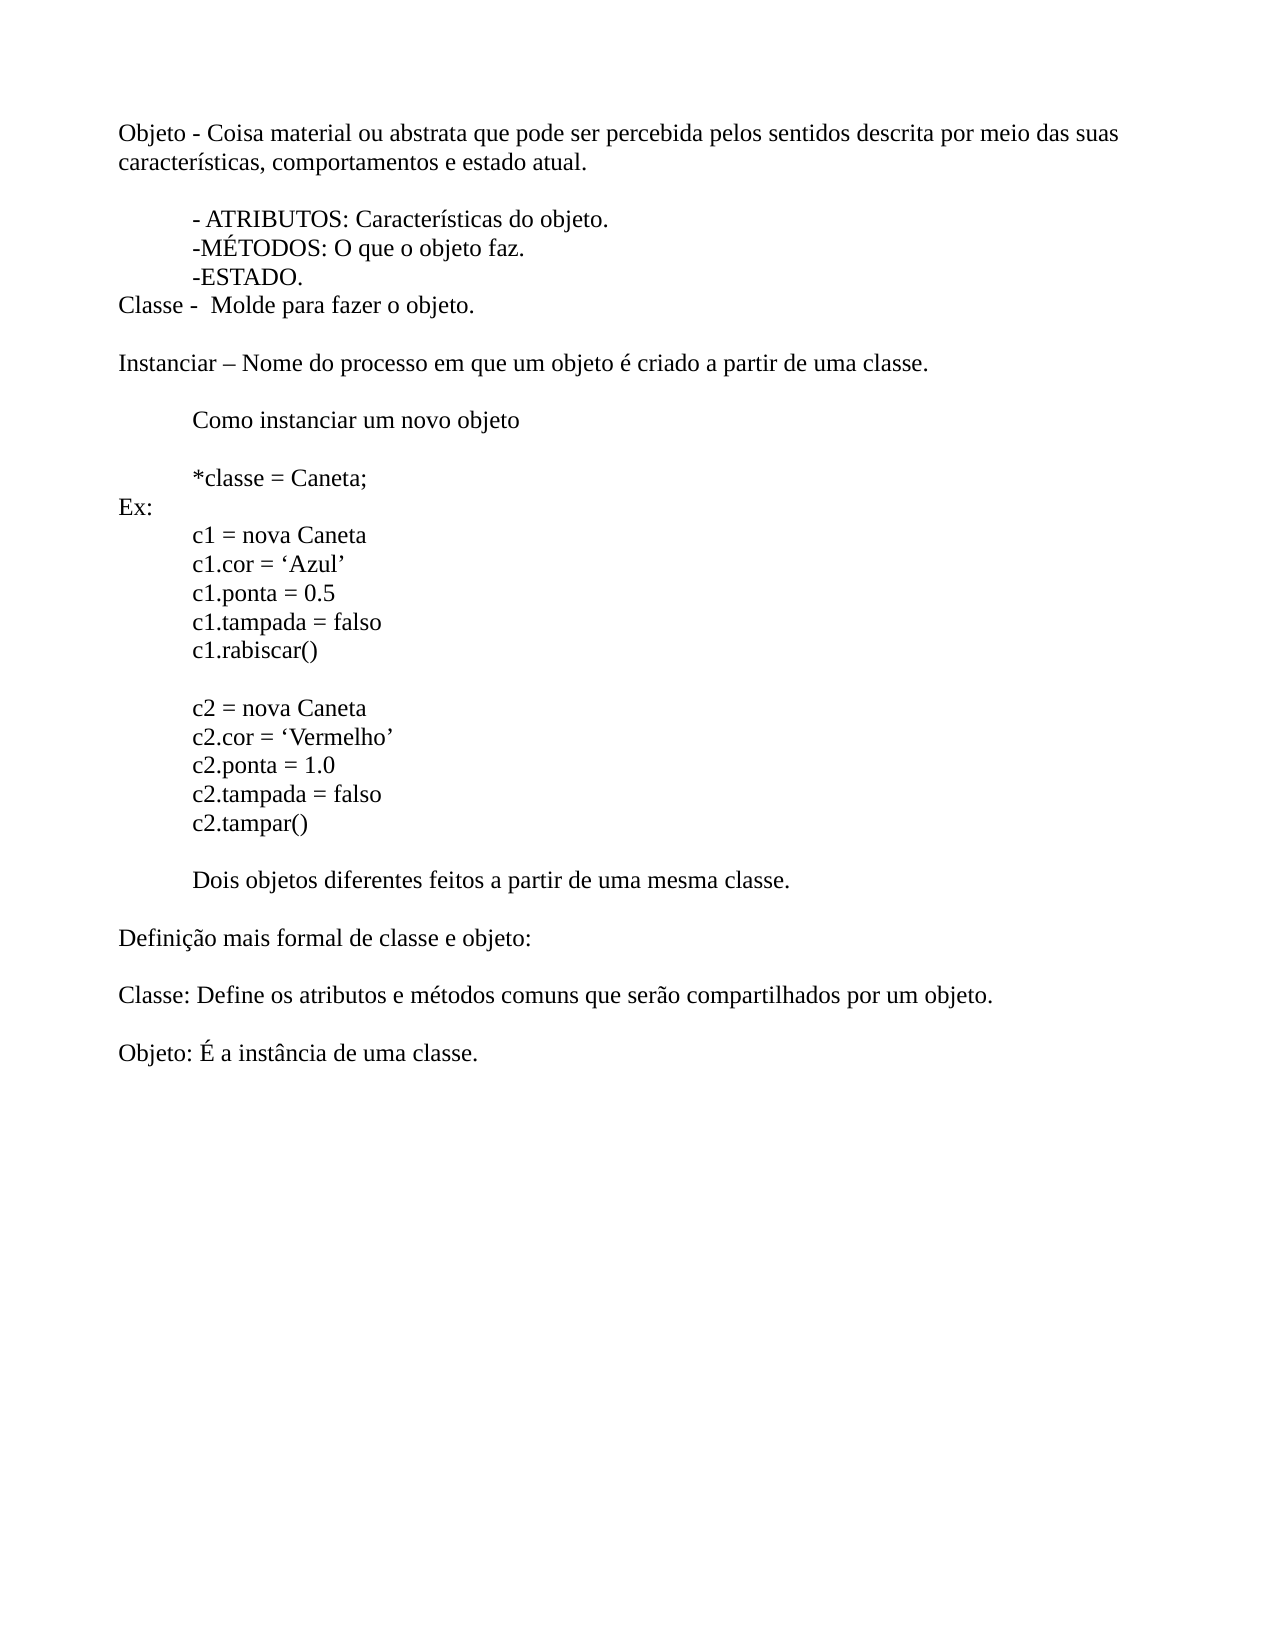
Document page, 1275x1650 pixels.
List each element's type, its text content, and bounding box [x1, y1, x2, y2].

text c2.tampar() [118, 808, 1157, 837]
text c1 = nova Caneta [118, 521, 1157, 549]
text c2.tampada = falso [118, 779, 1157, 808]
text c2.cor = ‘Vermelho’ [118, 722, 1157, 751]
text c2 = nova Caneta [118, 693, 1157, 722]
text Ex: [118, 492, 1157, 521]
text Classe: Define os atributos e métodos comuns que serão compartilhados por um objeto. [118, 981, 1157, 1009]
text Dois objetos diferentes feitos a partir de uma mesma classe. [118, 866, 1157, 894]
text c1.cor = ‘Azul’ [118, 549, 1157, 578]
text *classe = Caneta; [118, 463, 1157, 492]
text -MÉTODOS: O que o objeto faz. [118, 233, 1157, 262]
text c1.rabiscar() [118, 636, 1157, 664]
text c1.tampada = falso [118, 607, 1157, 636]
text Definição mais formal de classe e objeto: [118, 923, 1157, 952]
text Instanciar – Nome do processo em que um objeto é criado a partir de uma classe. [118, 348, 1157, 377]
text c2.ponta = 1.0 [118, 751, 1157, 779]
text - ATRIBUTOS: Características do objeto. [118, 204, 1157, 233]
text Objeto - Coisa material ou abstrata que pode ser percebida pelos sentidos descrita por meio das suas características, comportamentos e estado atual. [118, 118, 1157, 176]
text Classe - Molde para fazer o objeto. [118, 291, 1157, 319]
text -ESTADO. [118, 262, 1157, 291]
text c1.ponta = 0.5 [118, 578, 1157, 607]
text Objeto: É a instância de uma classe. [118, 1038, 1157, 1067]
text Como instanciar um novo objeto [118, 406, 1157, 434]
